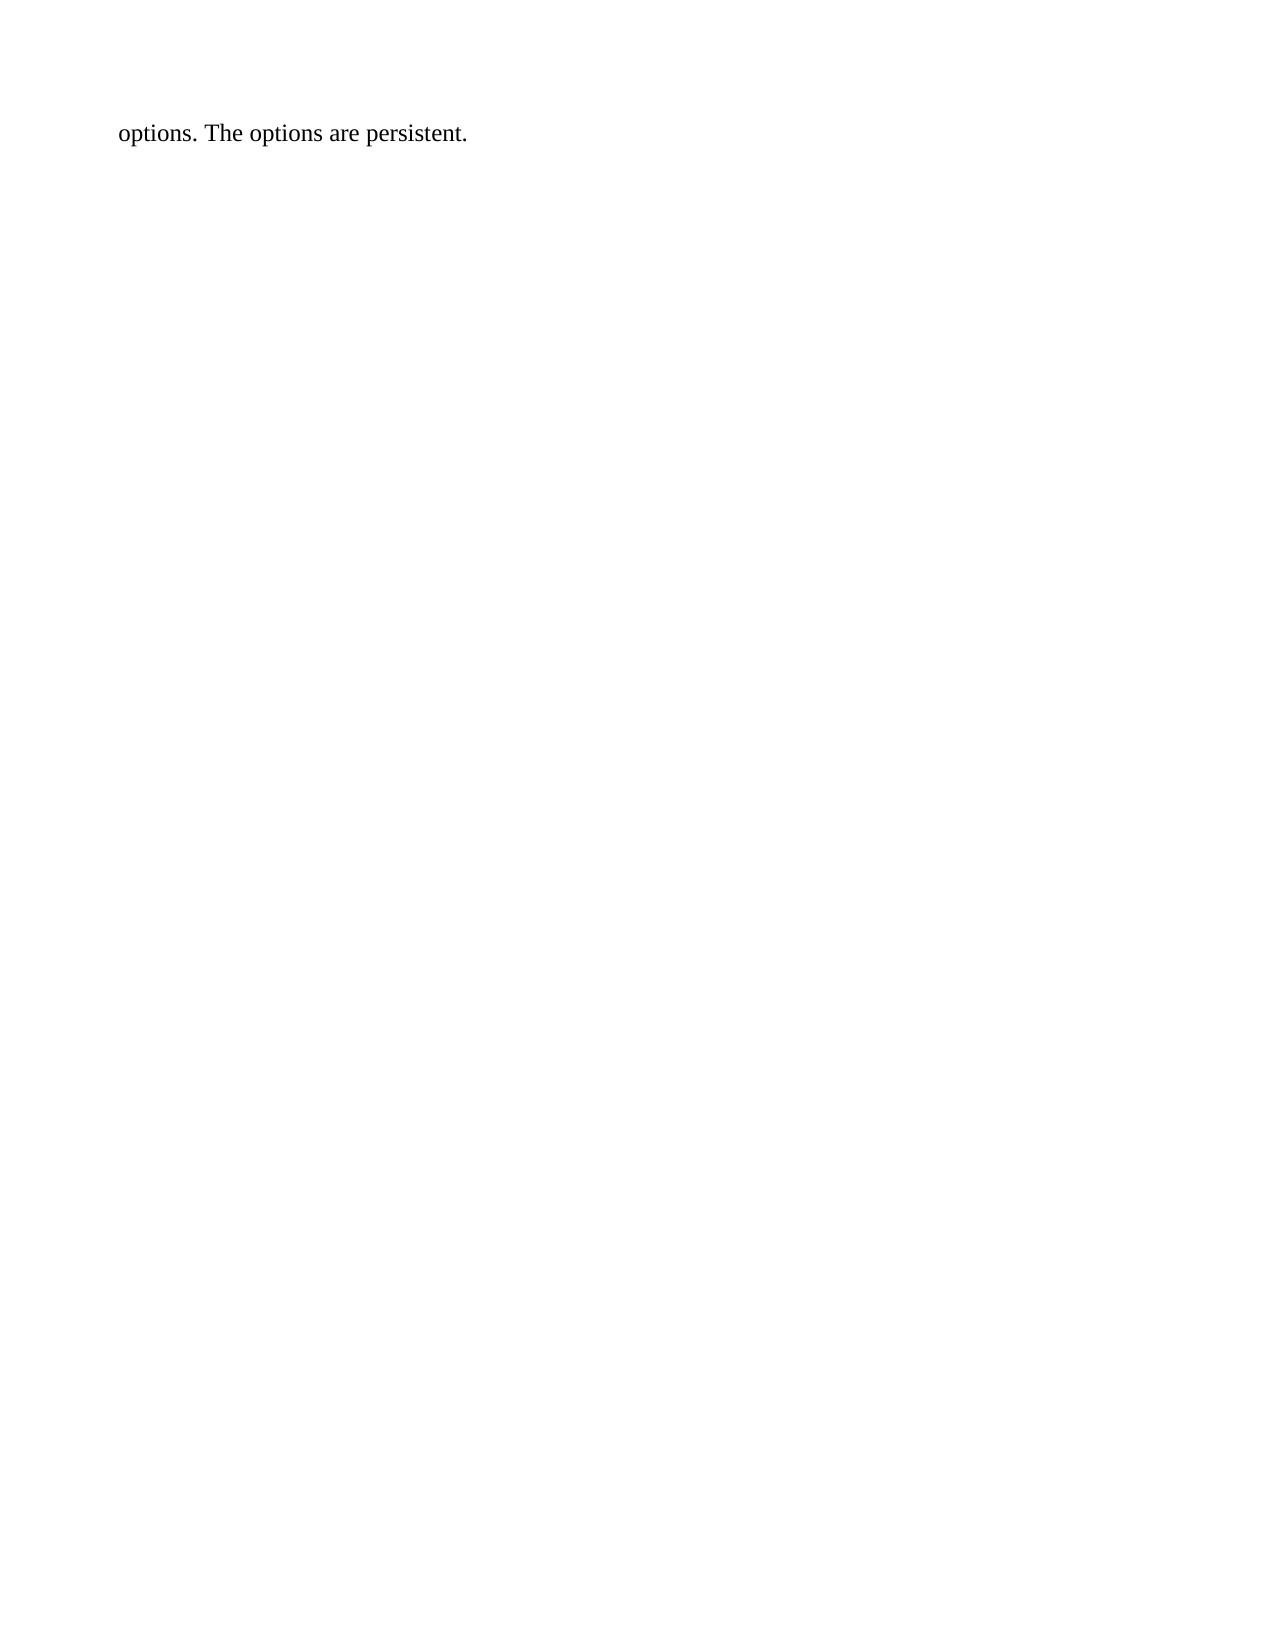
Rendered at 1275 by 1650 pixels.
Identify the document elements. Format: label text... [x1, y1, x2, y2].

text options. The options are persistent. [118, 118, 1157, 147]
